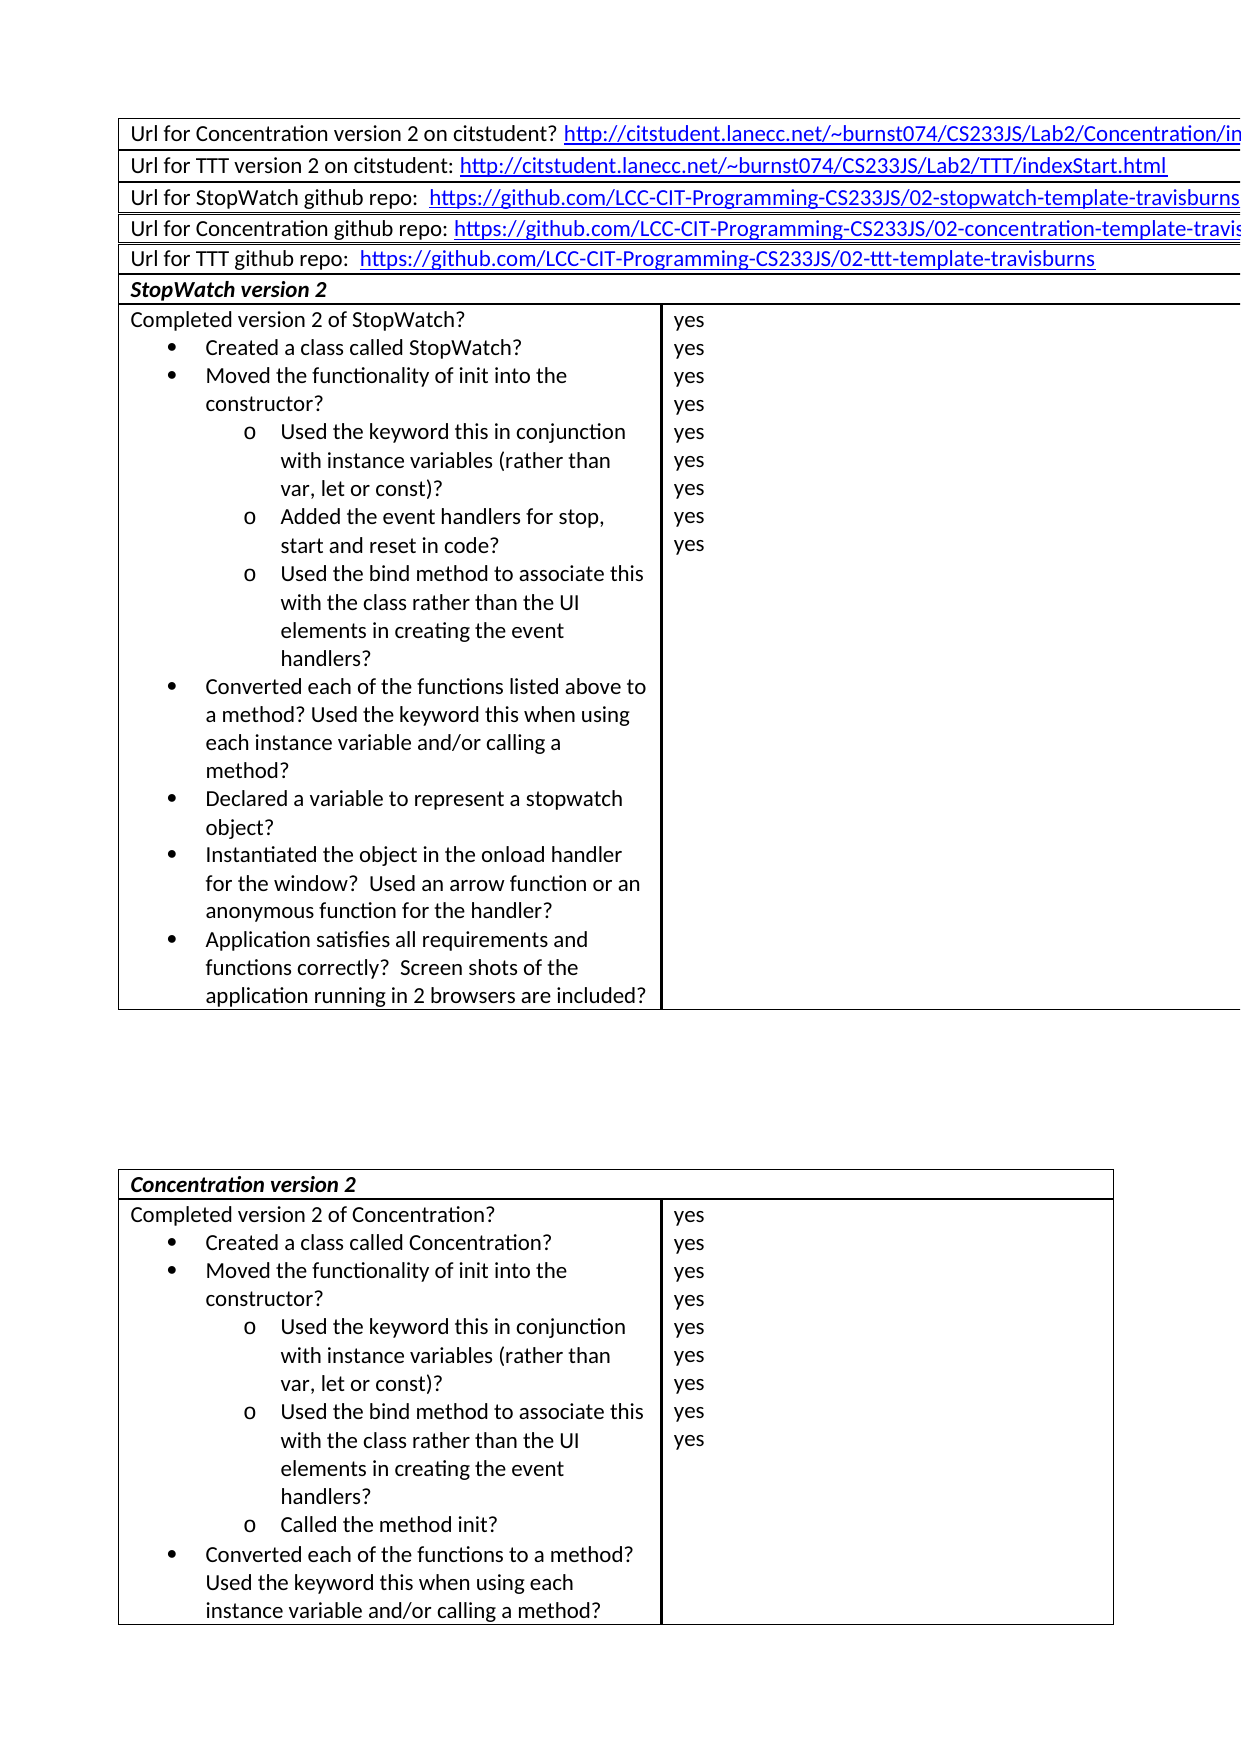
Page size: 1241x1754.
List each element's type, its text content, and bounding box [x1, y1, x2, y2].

table_cell Url for StopWatch github repo: https://github.com/LCC-CIT-Programming-CS233JS/02-stopwatch-template-travisburns [119, 183, 1240, 212]
table_cell yes yes yes yes yes yes yes yes yes [663, 305, 1240, 1009]
table_cell Url for Concentration version 2 on citstudent? http://citstudent.lanecc.net/~burnst074/CS233JS/Lab2/Concentration/indexStart.html [119, 119, 1240, 149]
table_header Concentration version 2 [119, 1170, 1113, 1198]
table_cell Completed version 2 of StopWatch? · Created a class called StopWatch? · Moved the functionality of init into the constructor? o Used the keyword this in conjunction with instance variables (rather than var, let or const)? o Added the event handlers for stop, start and reset in code? o Used the bind method to associate this with the class rather than the UI elements in creating the event handlers? · Converted each of the functions listed above to a method? Used the keyword this when using each instance variable and/or calling a method? · Declared a variable to represent a stopwatch object? · Instantiated the object in the onload handler for the window? Used an arrow function or an anonymous function for the handler? · Application satisfies all requirements and functions correctly? Screen shots of the application running in 2 browsers are included? [119, 305, 660, 1009]
table_cell Url for TTT version 2 on citstudent: http://citstudent.lanecc.net/~burnst074/CS233JS/Lab2/TTT/indexStart.html [119, 151, 1240, 181]
table_cell Completed version 2 of Concentration? · Created a class called Concentration? · Moved the functionality of init into the constructor? o Used the keyword this in conjunction with instance variables (rather than var, let or const)? o Used the bind method to associate this with the class rather than the UI elements in creating the event handlers? o Called the method init? · Converted each of the functions to a method? Used the keyword this when using each instance variable and/or calling a method? [119, 1200, 660, 1624]
table_cell yes yes yes yes yes yes yes yes yes [663, 1200, 1113, 1624]
table_cell Url for Concentration github repo: https://github.com/LCC-CIT-Programming-CS233JS/02-concentration-template-travisburns [119, 215, 1240, 242]
table_cell StopWatch version 2 [119, 275, 1240, 303]
table_cell Url for TTT github repo: https://github.com/LCC-CIT-Programming-CS233JS/02-ttt-template-travisburns [119, 245, 1240, 273]
